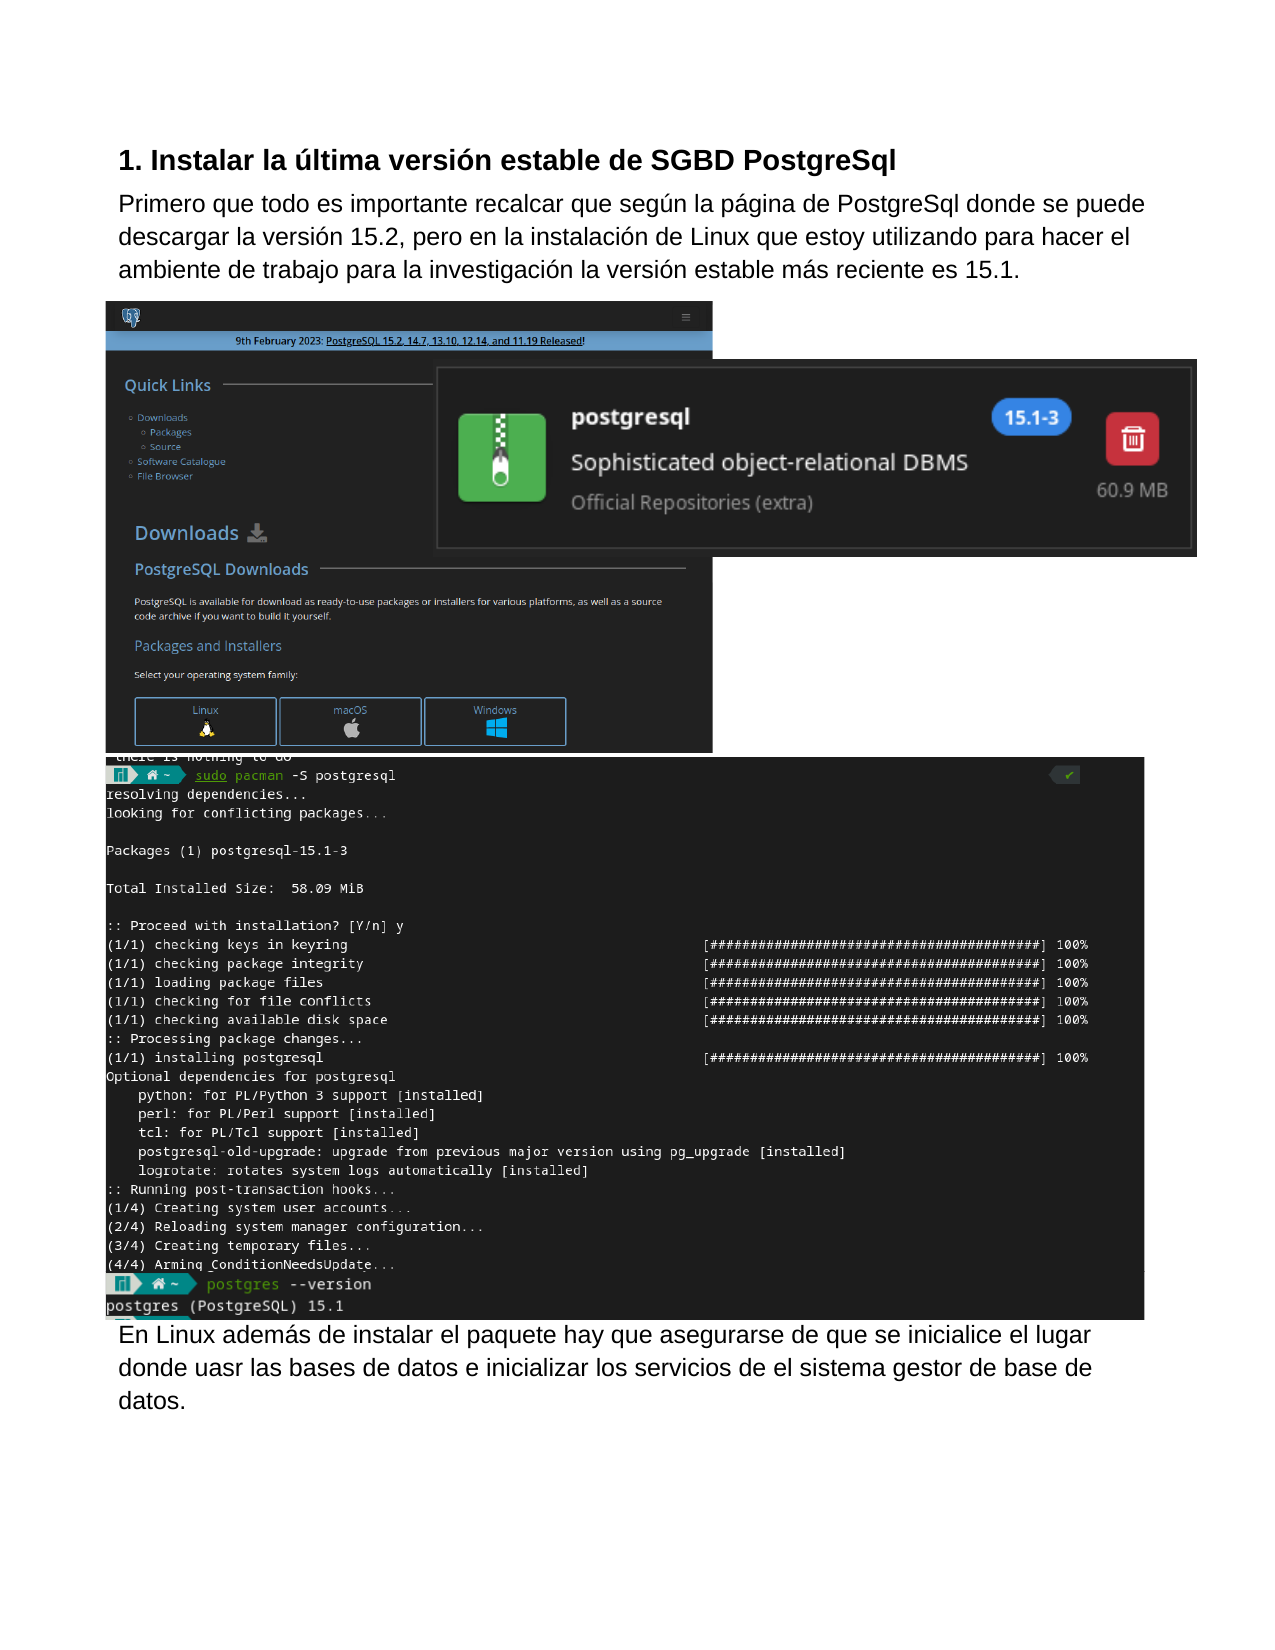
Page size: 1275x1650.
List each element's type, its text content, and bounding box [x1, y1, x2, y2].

picture [105, 757, 1145, 1320]
text Primero que todo es importante recalcar que según la página de PostgreSql donde se puede descargar la versión 15.2, pero en la instalación de Linux que estoy utilizando para hacer el ambiente de trabajo para la investigación la versión estable más reciente es 15.1. [118, 189, 1157, 284]
subtitle 1. Instalar la última versión estable de SGBD PostgreSql [118, 143, 1157, 177]
text En Linux además de instalar el paquete hay que asegurarse de que se inicialice el lugar donde uasr las bases de datos e inicializar los servicios de el sistema gestor de base de datos. [118, 775, 1157, 1415]
picture [105, 301, 1197, 753]
